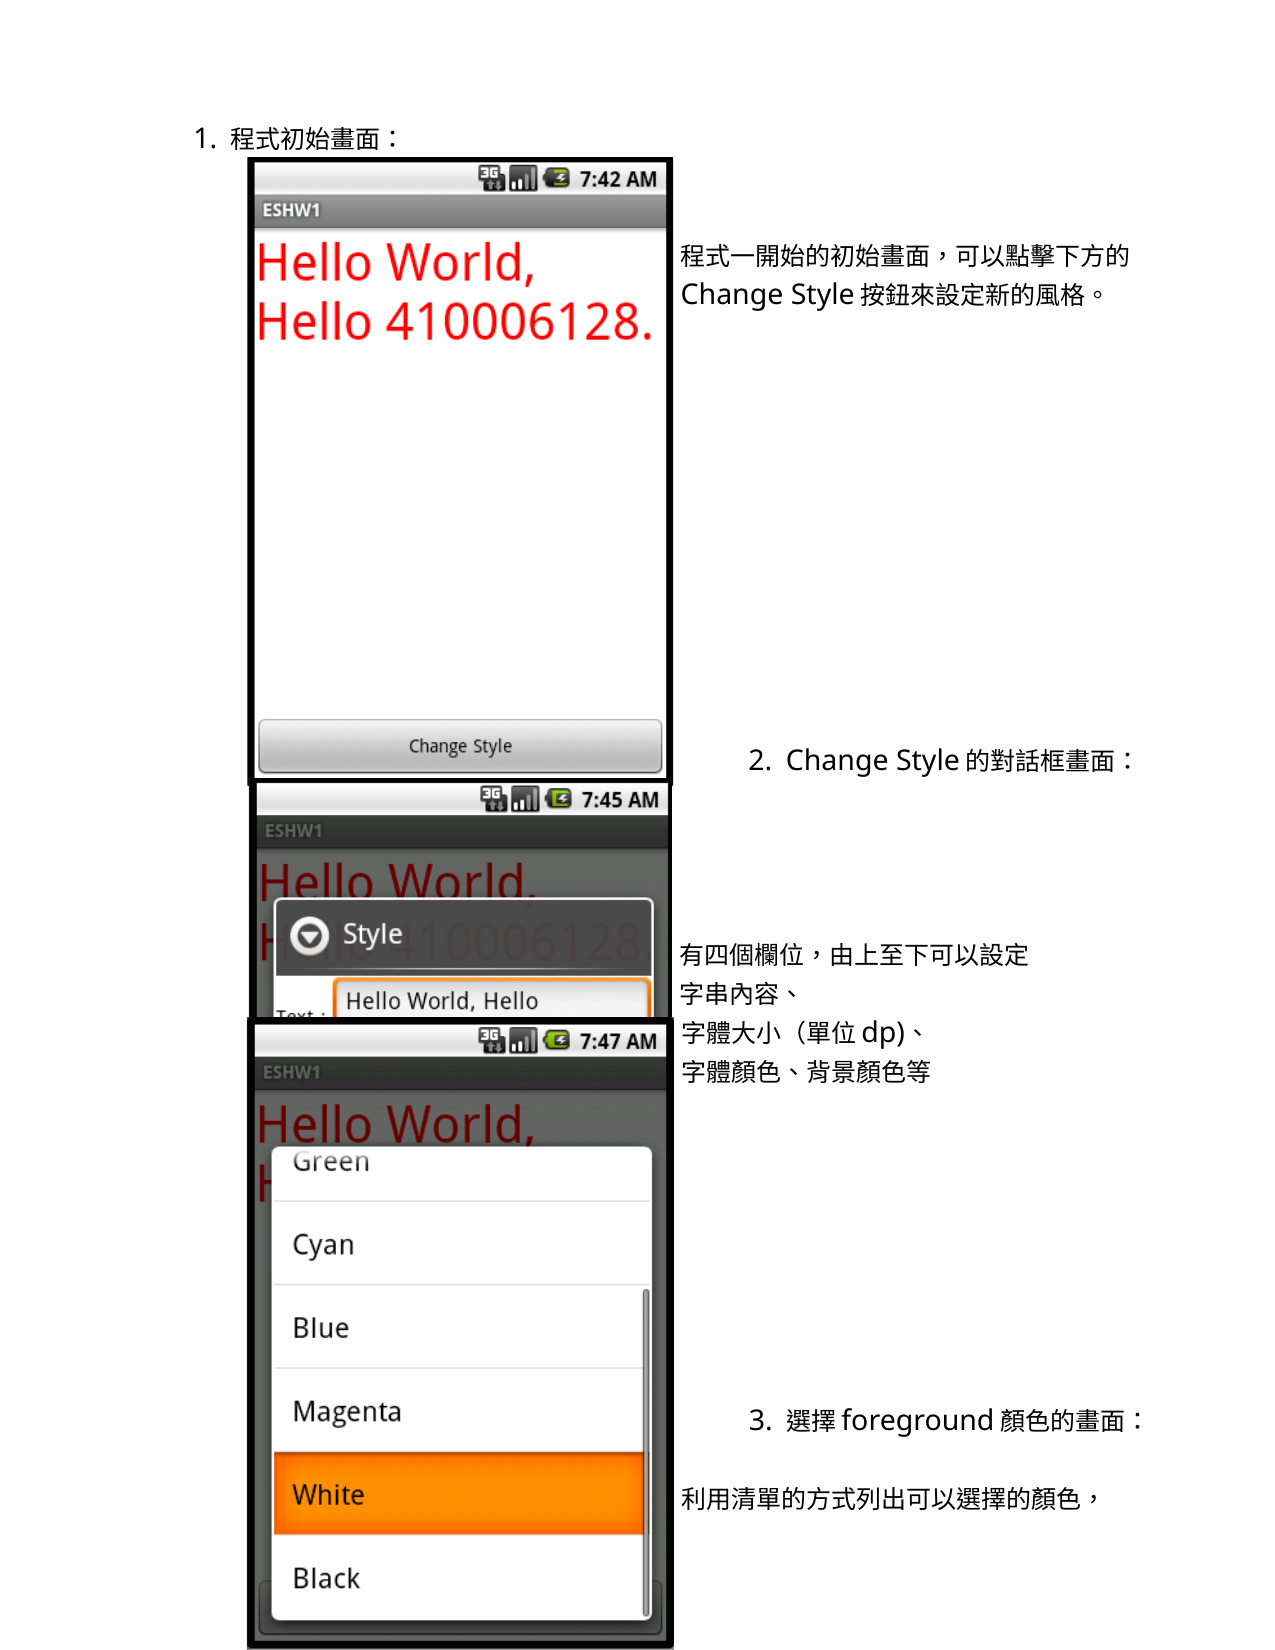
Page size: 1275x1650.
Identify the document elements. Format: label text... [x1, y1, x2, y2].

picture [246, 157, 674, 1650]
list [193, 1400, 246, 1439]
list Change Style的對話框畫面： [674, 740, 1157, 779]
text 字體大小（單位dp)、 [672, 1012, 1157, 1051]
text [118, 934, 248, 973]
text Change Style按鈕來設定新的風格。 [674, 273, 1157, 312]
text [118, 235, 247, 273]
text [118, 1051, 246, 1089]
text [118, 1478, 246, 1517]
text 利用清單的方式列出可以選擇的顏色， [674, 1478, 1157, 1517]
text 字串內容、 [672, 973, 1157, 1012]
text 字體顏色、背景顏色等 [674, 1051, 1157, 1089]
text [118, 1012, 248, 1051]
text 程式一開始的初始畫面，可以點擊下方的 [674, 235, 1157, 273]
list [193, 740, 247, 779]
list 選擇foreground顏色的畫面： [674, 1400, 1157, 1439]
text [118, 273, 247, 312]
text [118, 973, 248, 1012]
list 程式初始畫面： [193, 118, 1157, 157]
text 有四個欄位，由上至下可以設定 [672, 934, 1157, 973]
